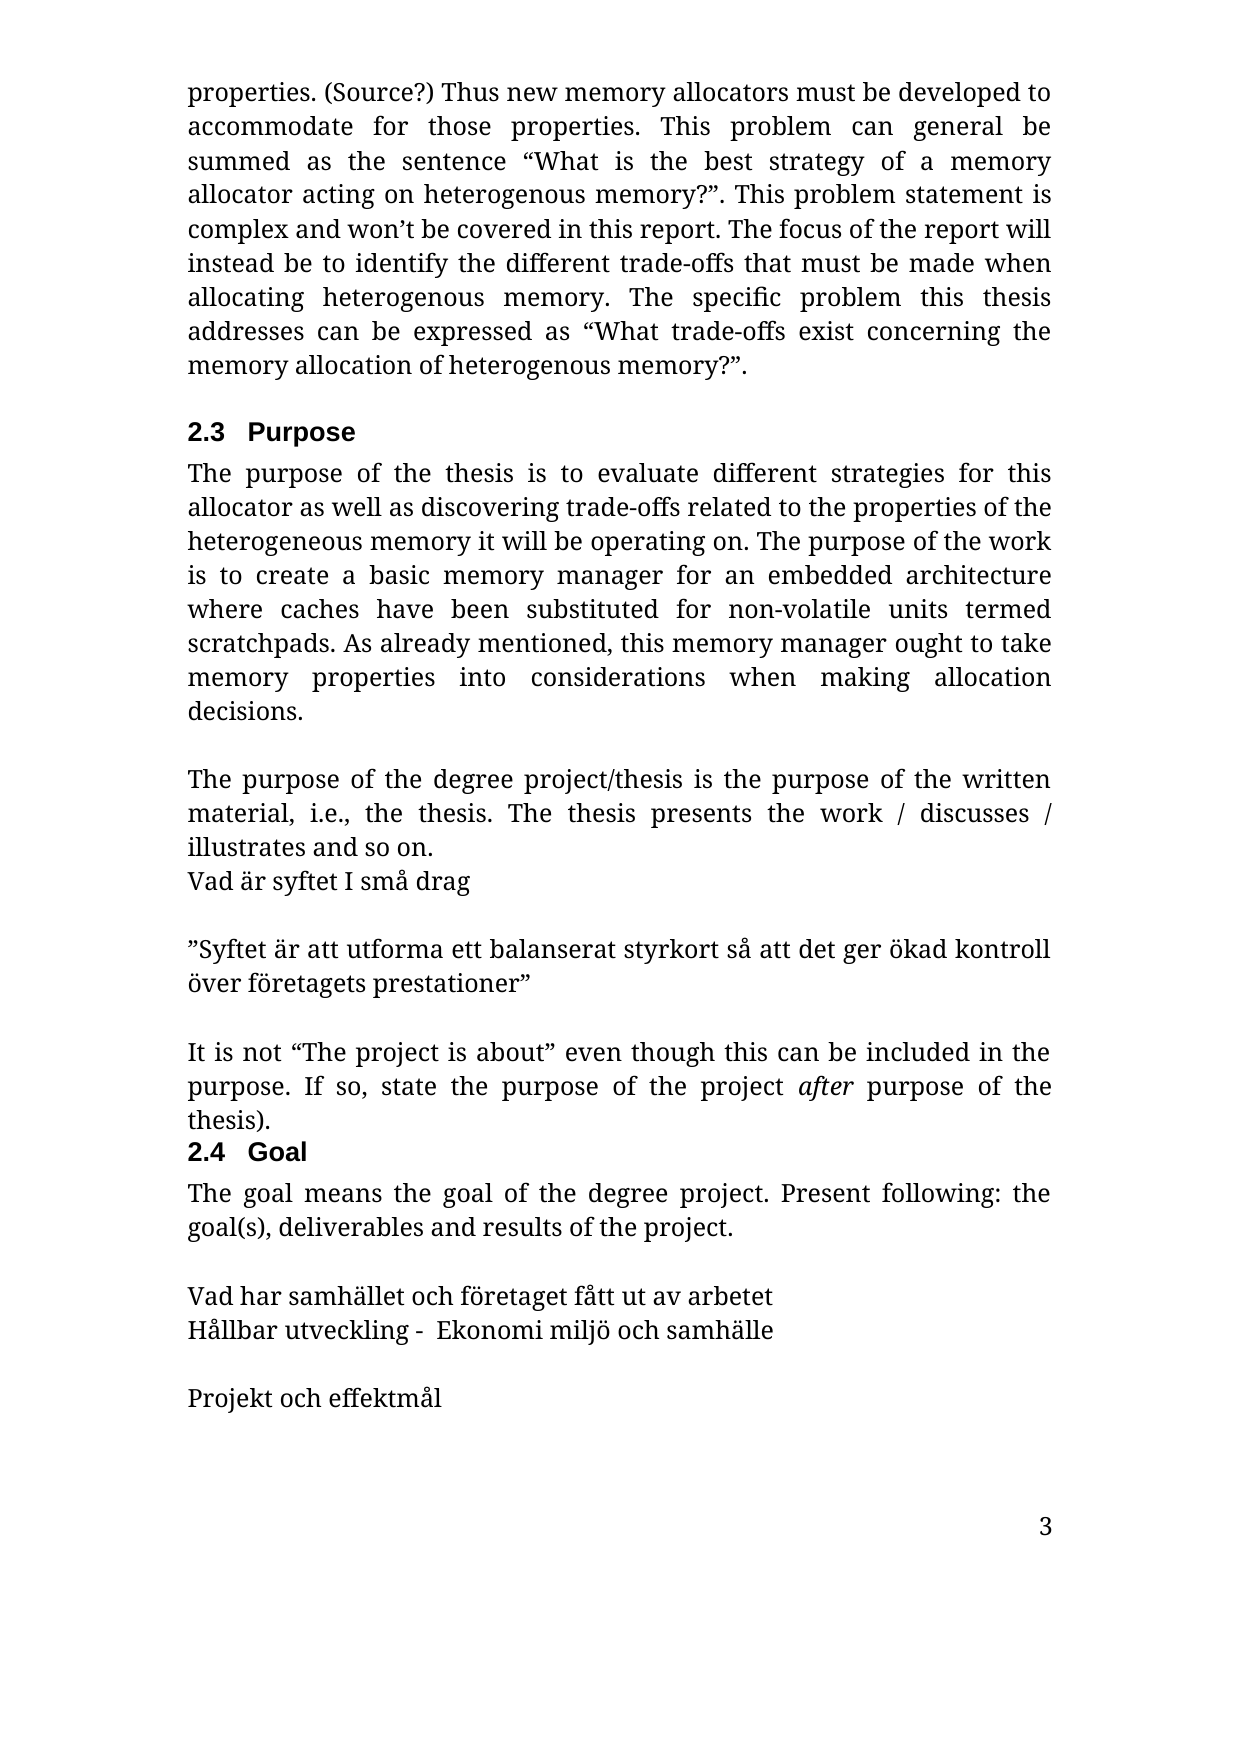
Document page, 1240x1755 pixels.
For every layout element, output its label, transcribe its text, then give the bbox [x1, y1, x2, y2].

text The purpose of the degree project/thesis is the purpose of the written material, i.e., the thesis. The thesis presents the work / discusses / illustrates and so on. [187, 762, 1052, 864]
text It is not “The project is about” even though this can be included in the purpose. If so, state the purpose of the project after purpose of the thesis). [187, 1034, 1052, 1136]
text The goal means the goal of the degree project. Present following: the goal(s), deliverables and results of the project. [187, 1176, 1052, 1244]
text ”Syftet är att utforma ett balanserat styrkort så att det ger ökad kontroll över företagets prestationer” [187, 932, 1052, 1000]
subtitle Goal [187, 1136, 1052, 1168]
text Vad är syftet I små drag [187, 864, 1052, 898]
text Hållbar utveckling - Ekonomi miljö och samhälle [187, 1312, 1052, 1346]
text Projekt och effektmål [187, 1380, 1052, 1414]
subtitle Purpose [187, 416, 1052, 447]
text The purpose of the thesis is to evaluate different strategies for this allocator as well as discovering trade-offs related to the properties of the heterogeneous memory it will be operating on. The purpose of the work is to create a basic memory manager for an embedded architecture where caches have been substituted for non-volatile units termed scratchpads. As already mentioned, this memory manager ought to take memory properties into considerations when making allocation decisions. [187, 455, 1052, 728]
text Vad har samhället och företaget fått ut av arbetet [187, 1278, 1052, 1312]
text properties. (Source?) Thus new memory allocators must be developed to accommodate for those properties. This problem can general be summed as the sentence “What is the best strategy of a memory allocator acting on heterogenous memory?”. This problem statement is complex and won’t be covered in this report. The focus of the report will instead be to identify the different trade-offs that must be made when allocating heterogenous memory. The specific problem this thesis addresses can be expressed as “What trade-offs exist concerning the memory allocation of heterogenous memory?”. [187, 75, 1052, 382]
